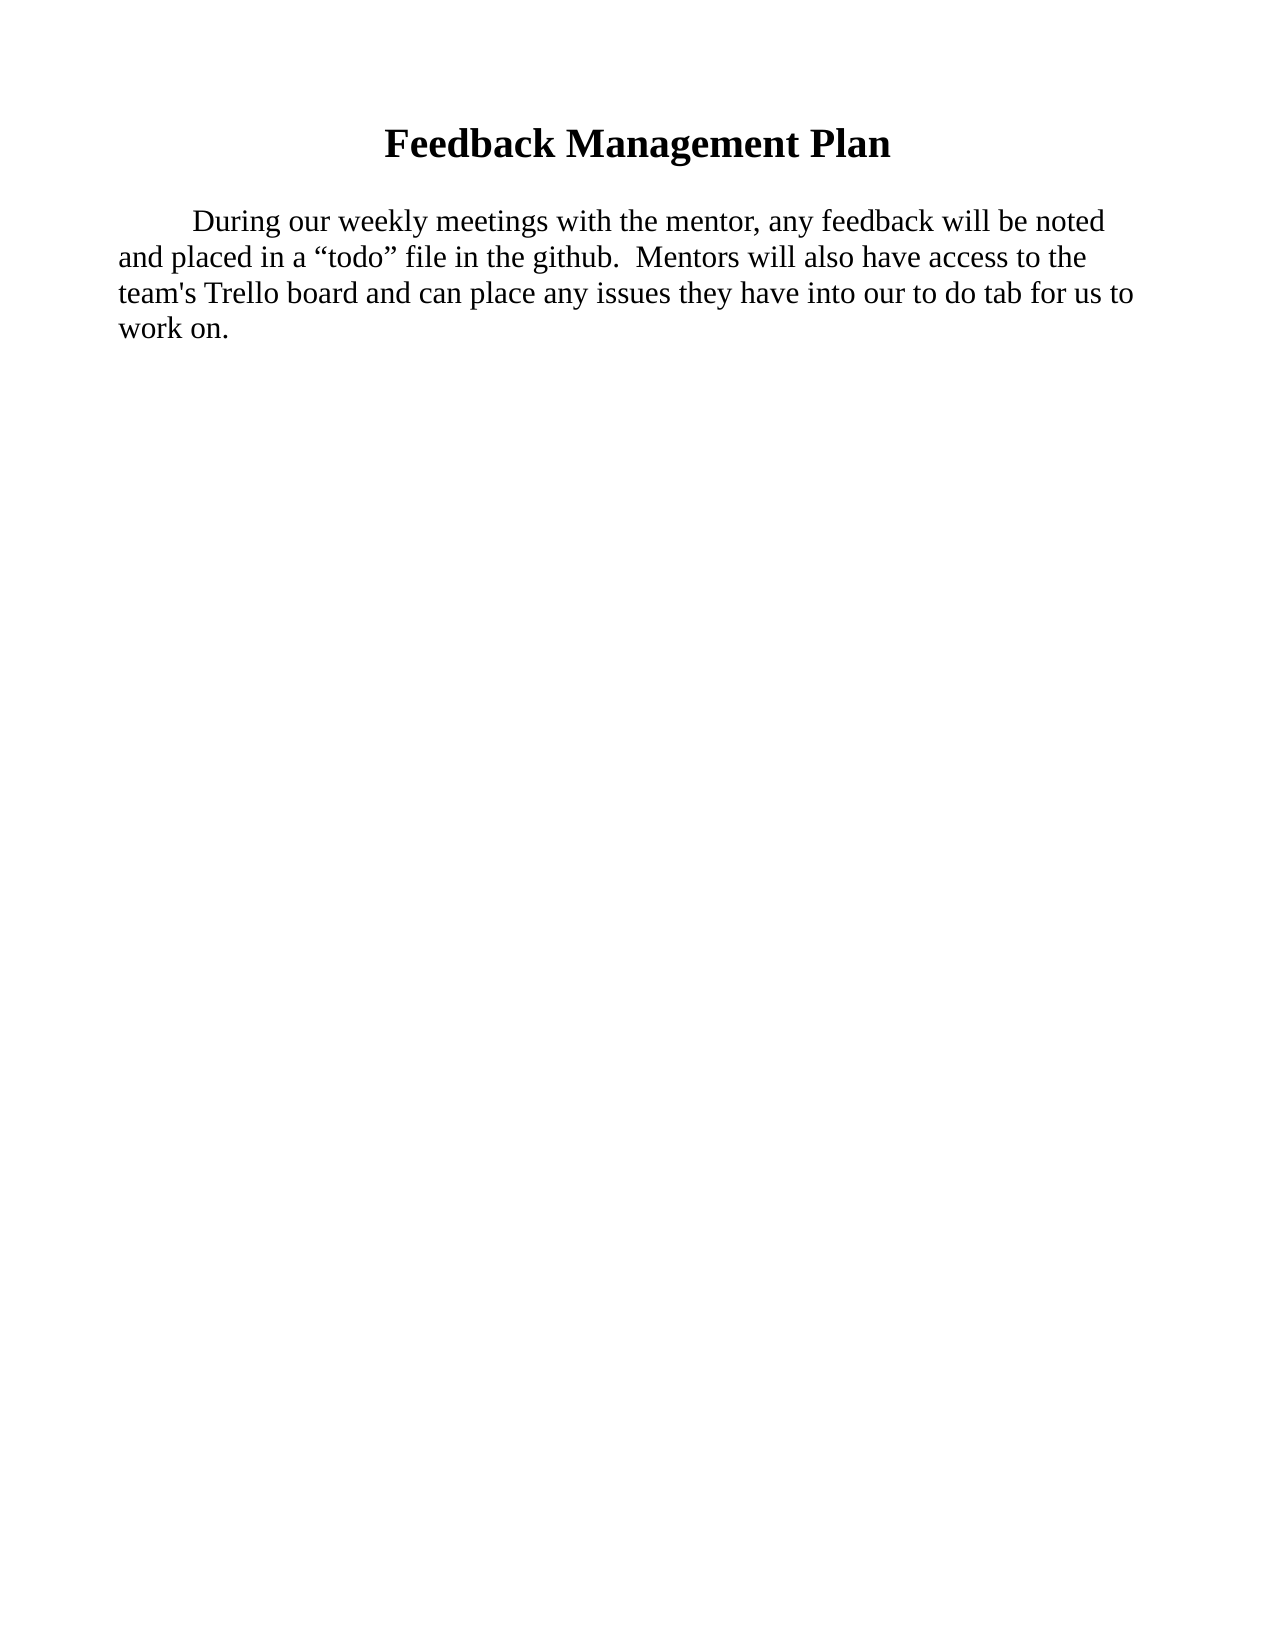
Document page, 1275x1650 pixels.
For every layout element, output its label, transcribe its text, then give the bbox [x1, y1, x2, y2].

text Feedback Management Plan [118, 118, 1157, 166]
text During our weekly meetings with the mentor, any feedback will be noted and placed in a “todo” file in the github. Mentors will also have access to the team's Trello board and can place any issues they have into our to do tab for us to work on. [118, 202, 1157, 346]
